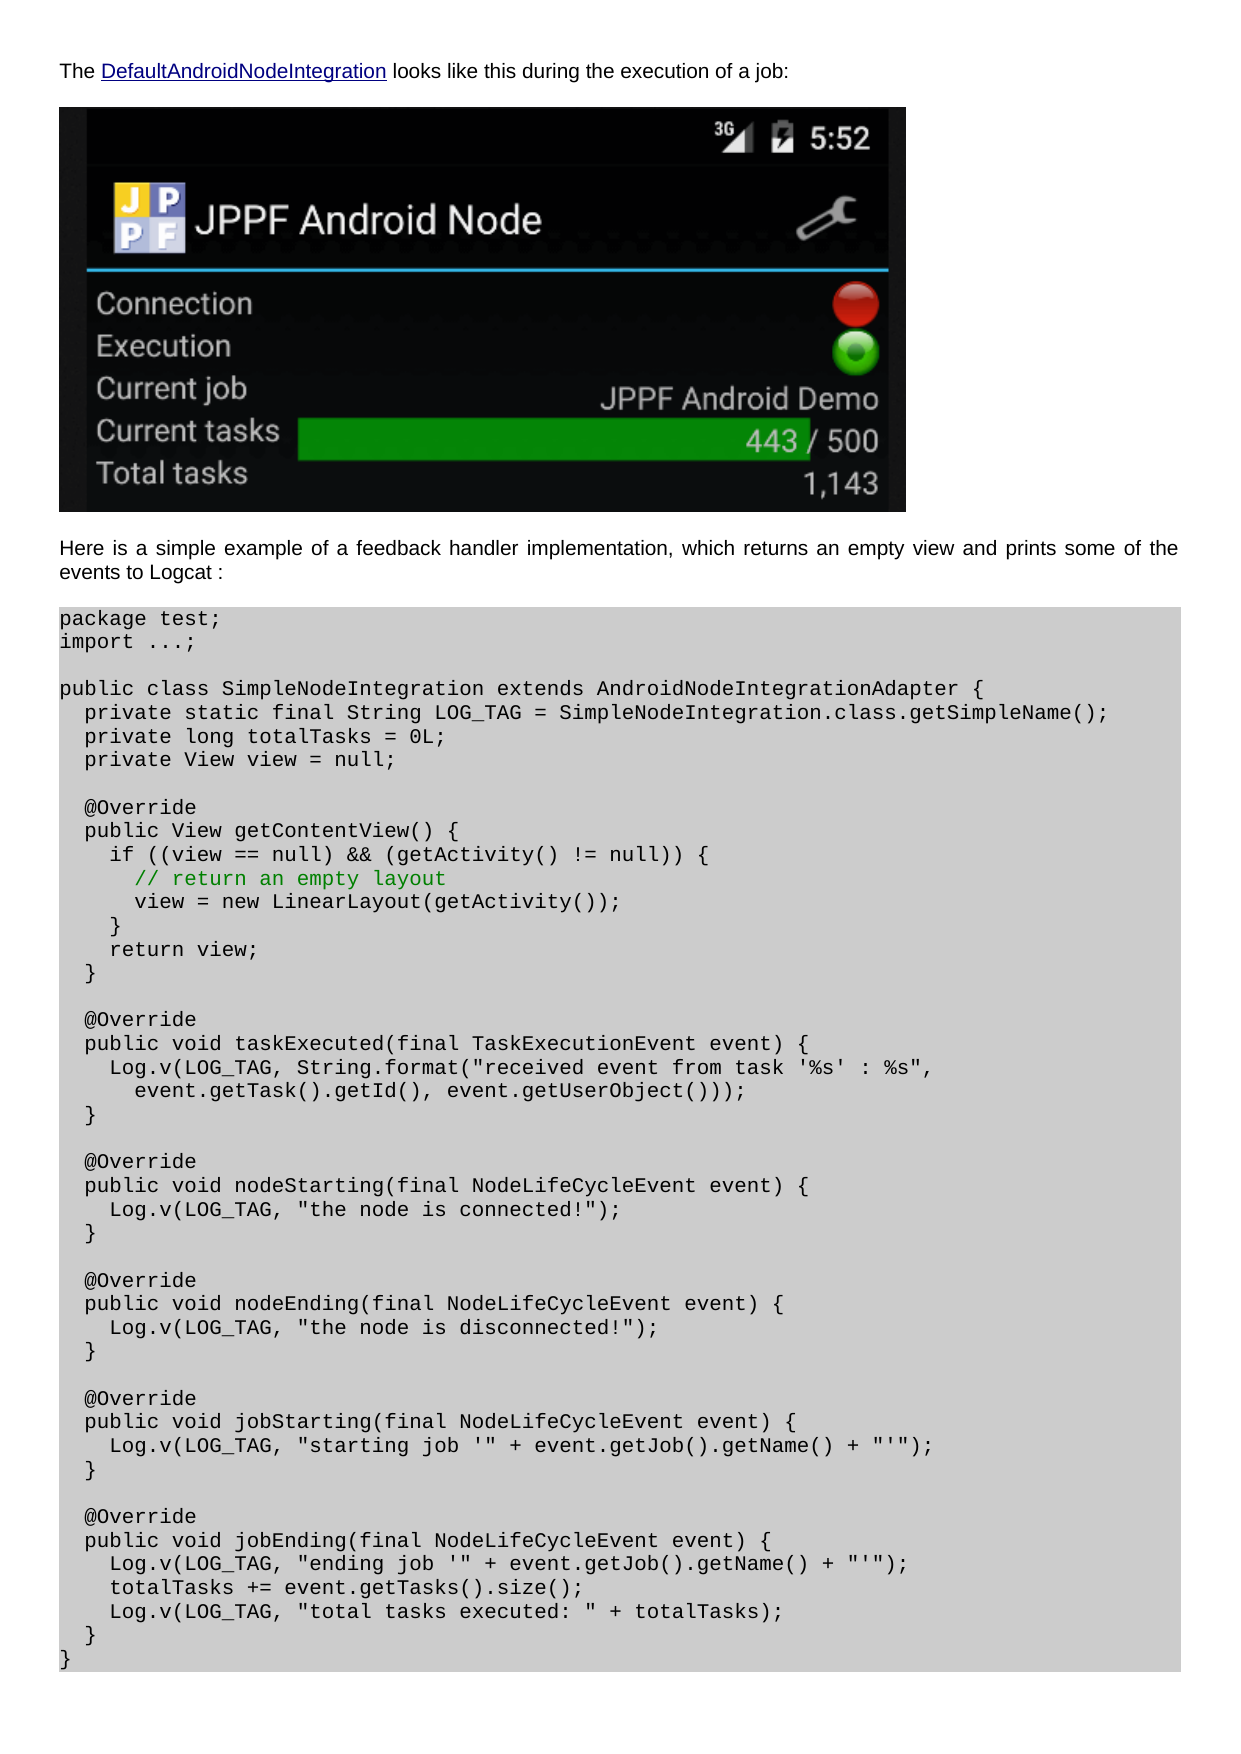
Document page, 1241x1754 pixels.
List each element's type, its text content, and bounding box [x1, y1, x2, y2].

text Log.v(LOG_TAG, String.format("received event from task '%s' : %s", [59, 1057, 1181, 1080]
text @Override [59, 1269, 1181, 1293]
text totalTasks += event.getTasks().size(); [59, 1577, 1181, 1601]
text package test; [59, 607, 1181, 631]
text Log.v(LOG_TAG, "the node is disconnected!"); [59, 1317, 1181, 1341]
text // return an empty layout [59, 868, 1181, 891]
text @Override [59, 797, 1181, 820]
text if ((view == null) && (getActivity() != null)) { [59, 844, 1181, 868]
text } [59, 1624, 1181, 1648]
text } [59, 915, 1181, 938]
text Log.v(LOG_TAG, "ending job '" + event.getJob().getName() + "'"); [59, 1553, 1181, 1577]
text } [59, 962, 1181, 986]
text } [59, 1104, 1181, 1128]
text The DefaultAndroidNodeIntegration looks like this during the execution of a job: [59, 59, 1181, 83]
text @Override [59, 1388, 1181, 1411]
text public class SimpleNodeIntegration extends AndroidNodeIntegrationAdapter { [59, 678, 1181, 702]
text return view; [59, 938, 1181, 962]
text public void taskExecuted(final TaskExecutionEvent event) { [59, 1033, 1181, 1057]
text public View getContentView() { [59, 820, 1181, 844]
text private View view = null; [59, 749, 1181, 773]
text } [59, 1648, 1181, 1672]
text import ...; [59, 631, 1181, 655]
picture [59, 107, 906, 512]
text private static final String LOG_TAG = SimpleNodeIntegration.class.getSimpleName(); [59, 702, 1181, 726]
text } [59, 1459, 1181, 1482]
text view = new LinearLayout(getActivity()); [59, 891, 1181, 915]
text @Override [59, 1506, 1181, 1530]
text } [59, 1222, 1181, 1246]
text } [59, 1341, 1181, 1364]
text @Override [59, 1009, 1181, 1033]
text private long totalTasks = 0L; [59, 726, 1181, 749]
text public void nodeEnding(final NodeLifeCycleEvent event) { [59, 1293, 1181, 1317]
text public void jobStarting(final NodeLifeCycleEvent event) { [59, 1411, 1181, 1435]
text event.getTask().getId(), event.getUserObject())); [59, 1080, 1181, 1104]
text Log.v(LOG_TAG, "the node is connected!"); [59, 1199, 1181, 1222]
text @Override [59, 1151, 1181, 1175]
text Here is a simple example of a feedback handler implementation, which returns an empty view and prints some of the events to Logcat : [59, 536, 1181, 583]
text public void jobEnding(final NodeLifeCycleEvent event) { [59, 1530, 1181, 1553]
text public void nodeStarting(final NodeLifeCycleEvent event) { [59, 1175, 1181, 1199]
text Log.v(LOG_TAG, "starting job '" + event.getJob().getName() + "'"); [59, 1435, 1181, 1459]
text Log.v(LOG_TAG, "total tasks executed: " + totalTasks); [59, 1601, 1181, 1624]
